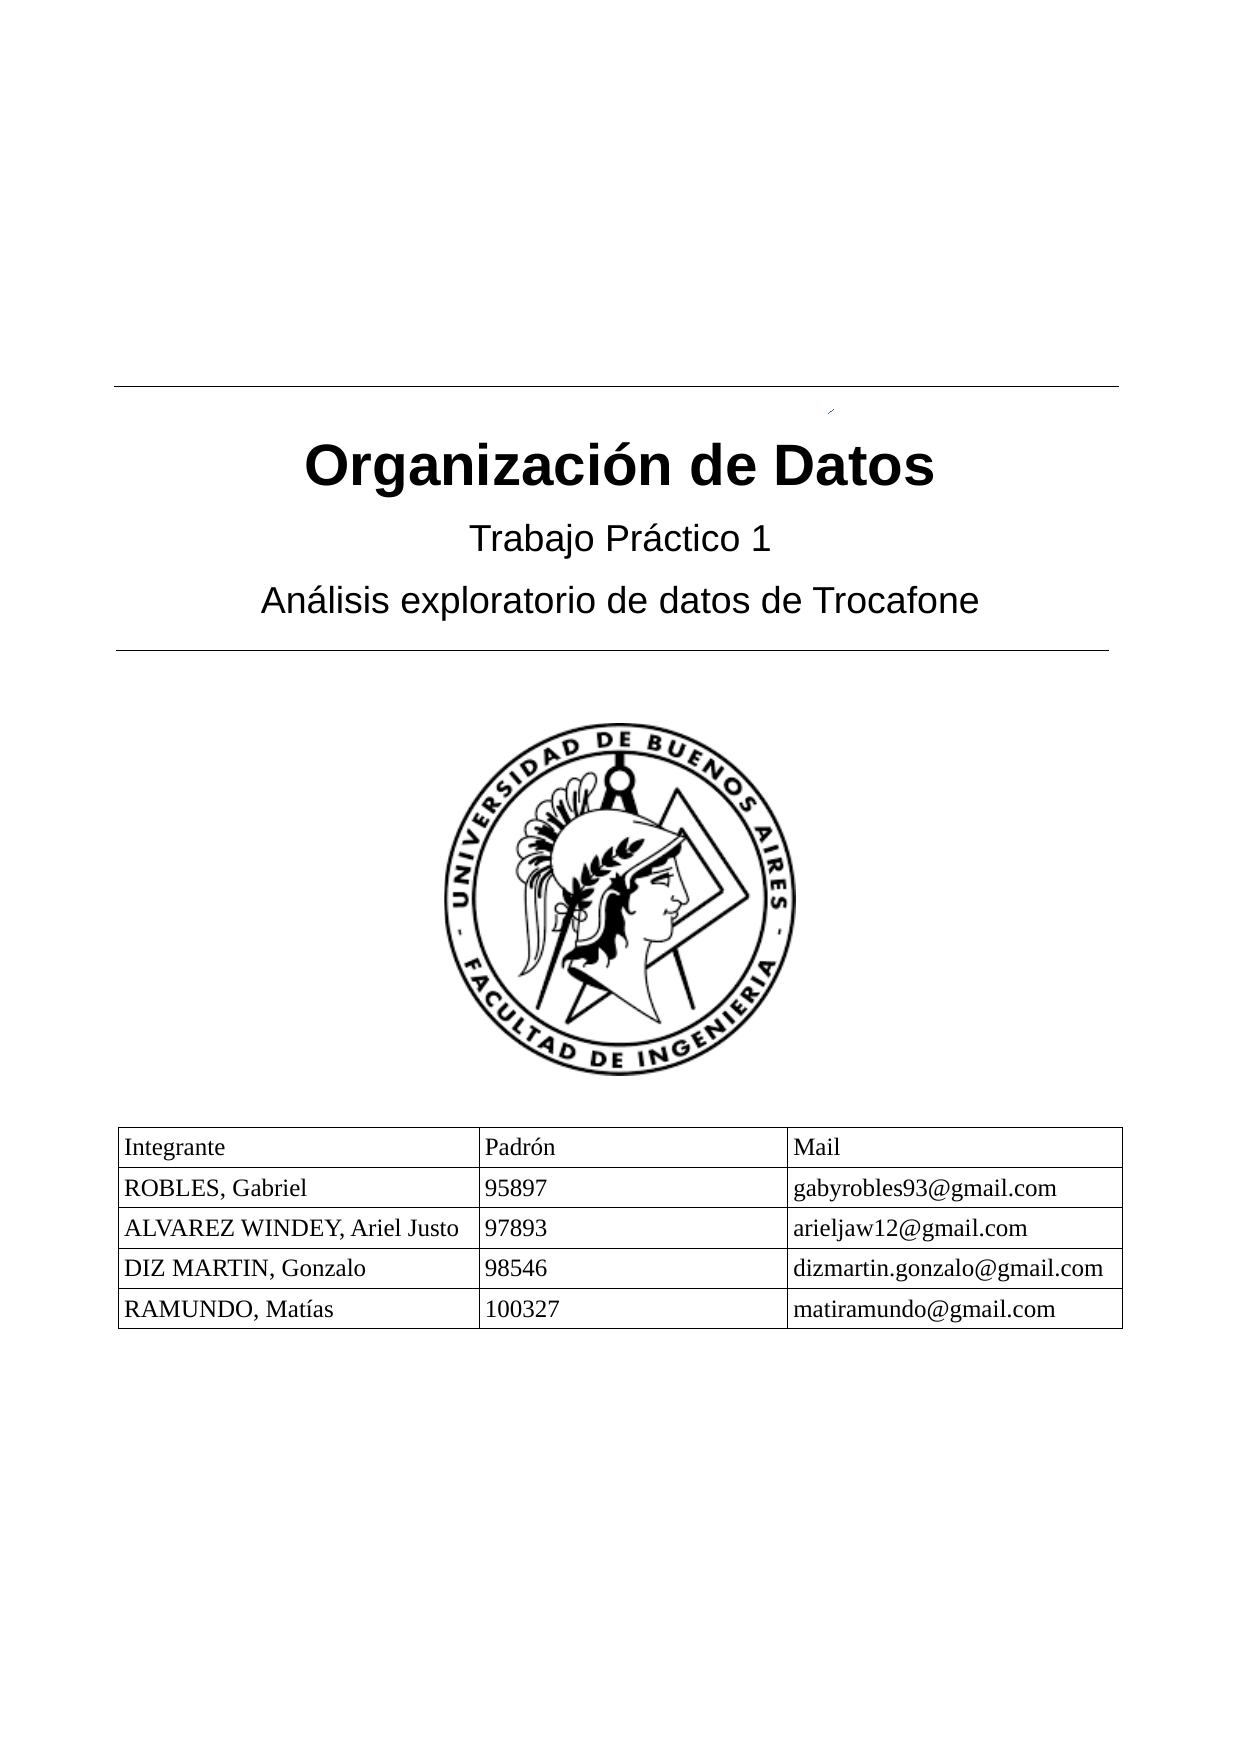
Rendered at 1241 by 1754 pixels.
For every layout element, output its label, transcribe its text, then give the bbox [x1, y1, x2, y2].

title Organización de Datos [118, 431, 1122, 498]
subtitle Análisis exploratorio de datos de Trocafone [118, 578, 1122, 621]
table_cell 97893 [480, 1208, 787, 1248]
table_cell 100327 [480, 1289, 787, 1328]
table_cell ROBLES, Gabriel [119, 1168, 479, 1207]
table_cell 95897 [480, 1168, 787, 1207]
table_cell gabyrobles93@gmail.com [788, 1168, 1122, 1207]
table_header Integrante [119, 1128, 479, 1167]
table_cell ALVAREZ WINDEY, Ariel Justo [119, 1208, 479, 1248]
table_cell 98546 [480, 1249, 787, 1288]
table_cell DIZ MARTIN, Gonzalo [119, 1249, 479, 1288]
picture [444, 723, 796, 1076]
table_header Mail [788, 1128, 1122, 1167]
table_header Padrón [480, 1128, 787, 1167]
table_cell dizmartin.gonzalo@gmail.com [788, 1249, 1122, 1288]
table_cell matiramundo@gmail.com [788, 1289, 1122, 1328]
table_cell arieljaw12@gmail.com [788, 1208, 1122, 1248]
table_cell RAMUNDO, Matías [119, 1289, 479, 1328]
subtitle Trabajo Práctico 1 [118, 516, 1122, 559]
